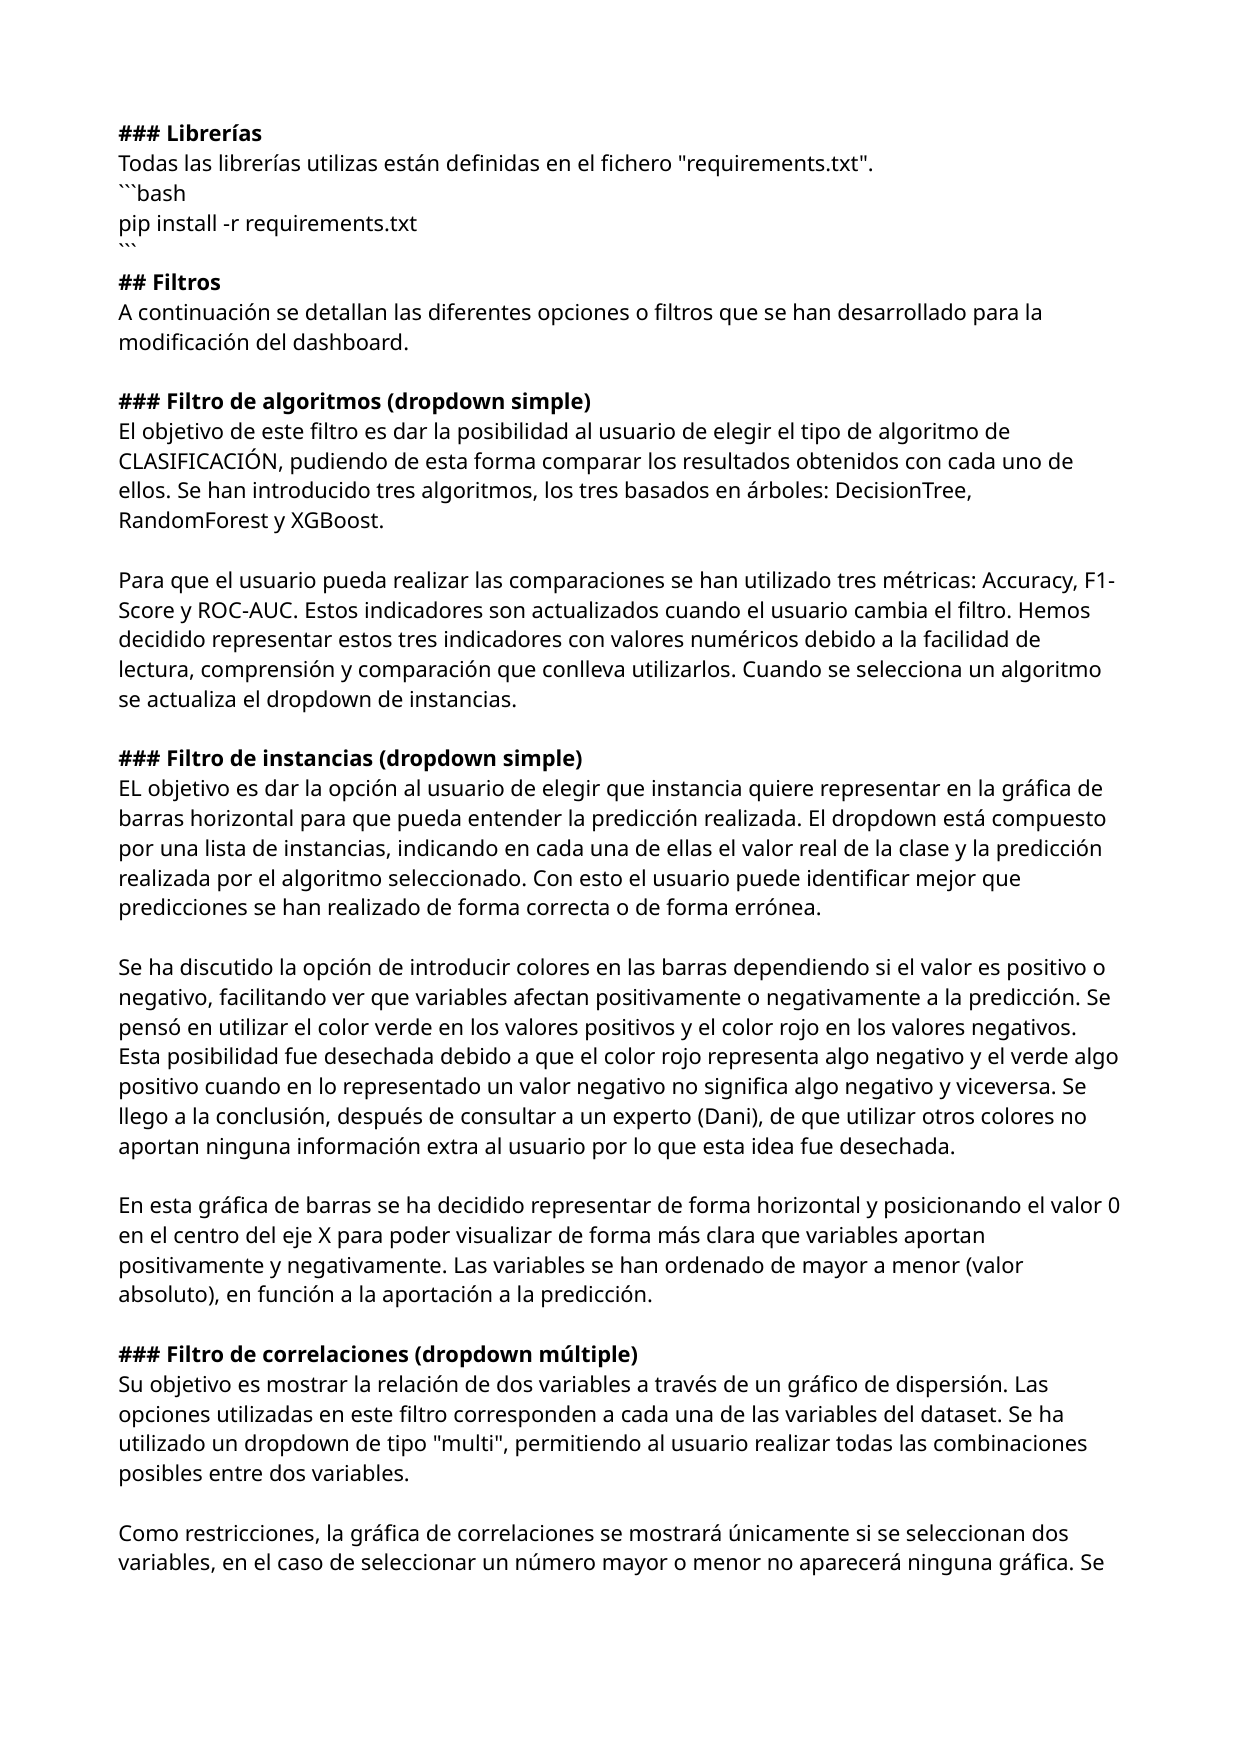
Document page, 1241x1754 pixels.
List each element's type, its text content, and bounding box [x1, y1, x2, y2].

text ```bash [118, 178, 1122, 207]
text ### Librerías [118, 118, 1122, 148]
text Su objetivo es mostrar la relación de dos variables a través de un gráfico de dispersión. Las opciones utilizadas en este filtro corresponden a cada una de las variables del dataset. Se ha utilizado un dropdown de tipo "multi", permitiendo al usuario realizar todas las combinaciones posibles entre dos variables. [118, 1369, 1122, 1488]
text ### Filtro de correlaciones (dropdown múltiple) [118, 1339, 1122, 1369]
text Se ha discutido la opción de introducir colores en las barras dependiendo si el valor es positivo o negativo, facilitando ver que variables afectan positivamente o negativamente a la predicción. Se pensó en utilizar el color verde en los valores positivos y el color rojo en los valores negativos. Esta posibilidad fue desechada debido a que el color rojo representa algo negativo y el verde algo positivo cuando en lo representado un valor negativo no significa algo negativo y viceversa. Se llego a la conclusión, después de consultar a un experto (Dani), de que utilizar otros colores no aportan ninguna información extra al usuario por lo que esta idea fue desechada. [118, 952, 1122, 1160]
text Para que el usuario pueda realizar las comparaciones se han utilizado tres métricas: Accuracy, F1-Score y ROC-AUC. Estos indicadores son actualizados cuando el usuario cambia el filtro. Hemos decidido representar estos tres indicadores con valores numéricos debido a la facilidad de lectura, comprensión y comparación que conlleva utilizarlos. Cuando se selecciona un algoritmo se actualiza el dropdown de instancias. [118, 565, 1122, 714]
text A continuación se detallan las diferentes opciones o filtros que se han desarrollado para la modificación del dashboard. [118, 297, 1122, 356]
text Todas las librerías utilizas están definidas en el fichero "requirements.txt". [118, 148, 1122, 178]
text ### Filtro de algoritmos (dropdown simple) [118, 386, 1122, 416]
text EL objetivo es dar la opción al usuario de elegir que instancia quiere representar en la gráfica de barras horizontal para que pueda entender la predicción realizada. El dropdown está compuesto por una lista de instancias, indicando en cada una de ellas el valor real de la clase y la predicción realizada por el algoritmo seleccionado. Con esto el usuario puede identificar mejor que predicciones se han realizado de forma correcta o de forma errónea. [118, 773, 1122, 922]
text ### Filtro de instancias (dropdown simple) [118, 743, 1122, 773]
text ``` [118, 237, 1122, 267]
text El objetivo de este filtro es dar la posibilidad al usuario de elegir el tipo de algoritmo de CLASIFICACIÓN, pudiendo de esta forma comparar los resultados obtenidos con cada uno de ellos. Se han introducido tres algoritmos, los tres basados en árboles: DecisionTree, RandomForest y XGBoost. [118, 416, 1122, 535]
text En esta gráfica de barras se ha decidido representar de forma horizontal y posicionando el valor 0 en el centro del eje X para poder visualizar de forma más clara que variables aportan positivamente y negativamente. Las variables se han ordenado de mayor a menor (valor absoluto), en función a la aportación a la predicción. [118, 1190, 1122, 1309]
text Como restricciones, la gráfica de correlaciones se mostrará únicamente si se seleccionan dos variables, en el caso de seleccionar un número mayor o menor no aparecerá ninguna gráfica. Se [118, 1518, 1122, 1577]
text ## Filtros [118, 267, 1122, 297]
text pip install -r requirements.txt [118, 207, 1122, 237]
